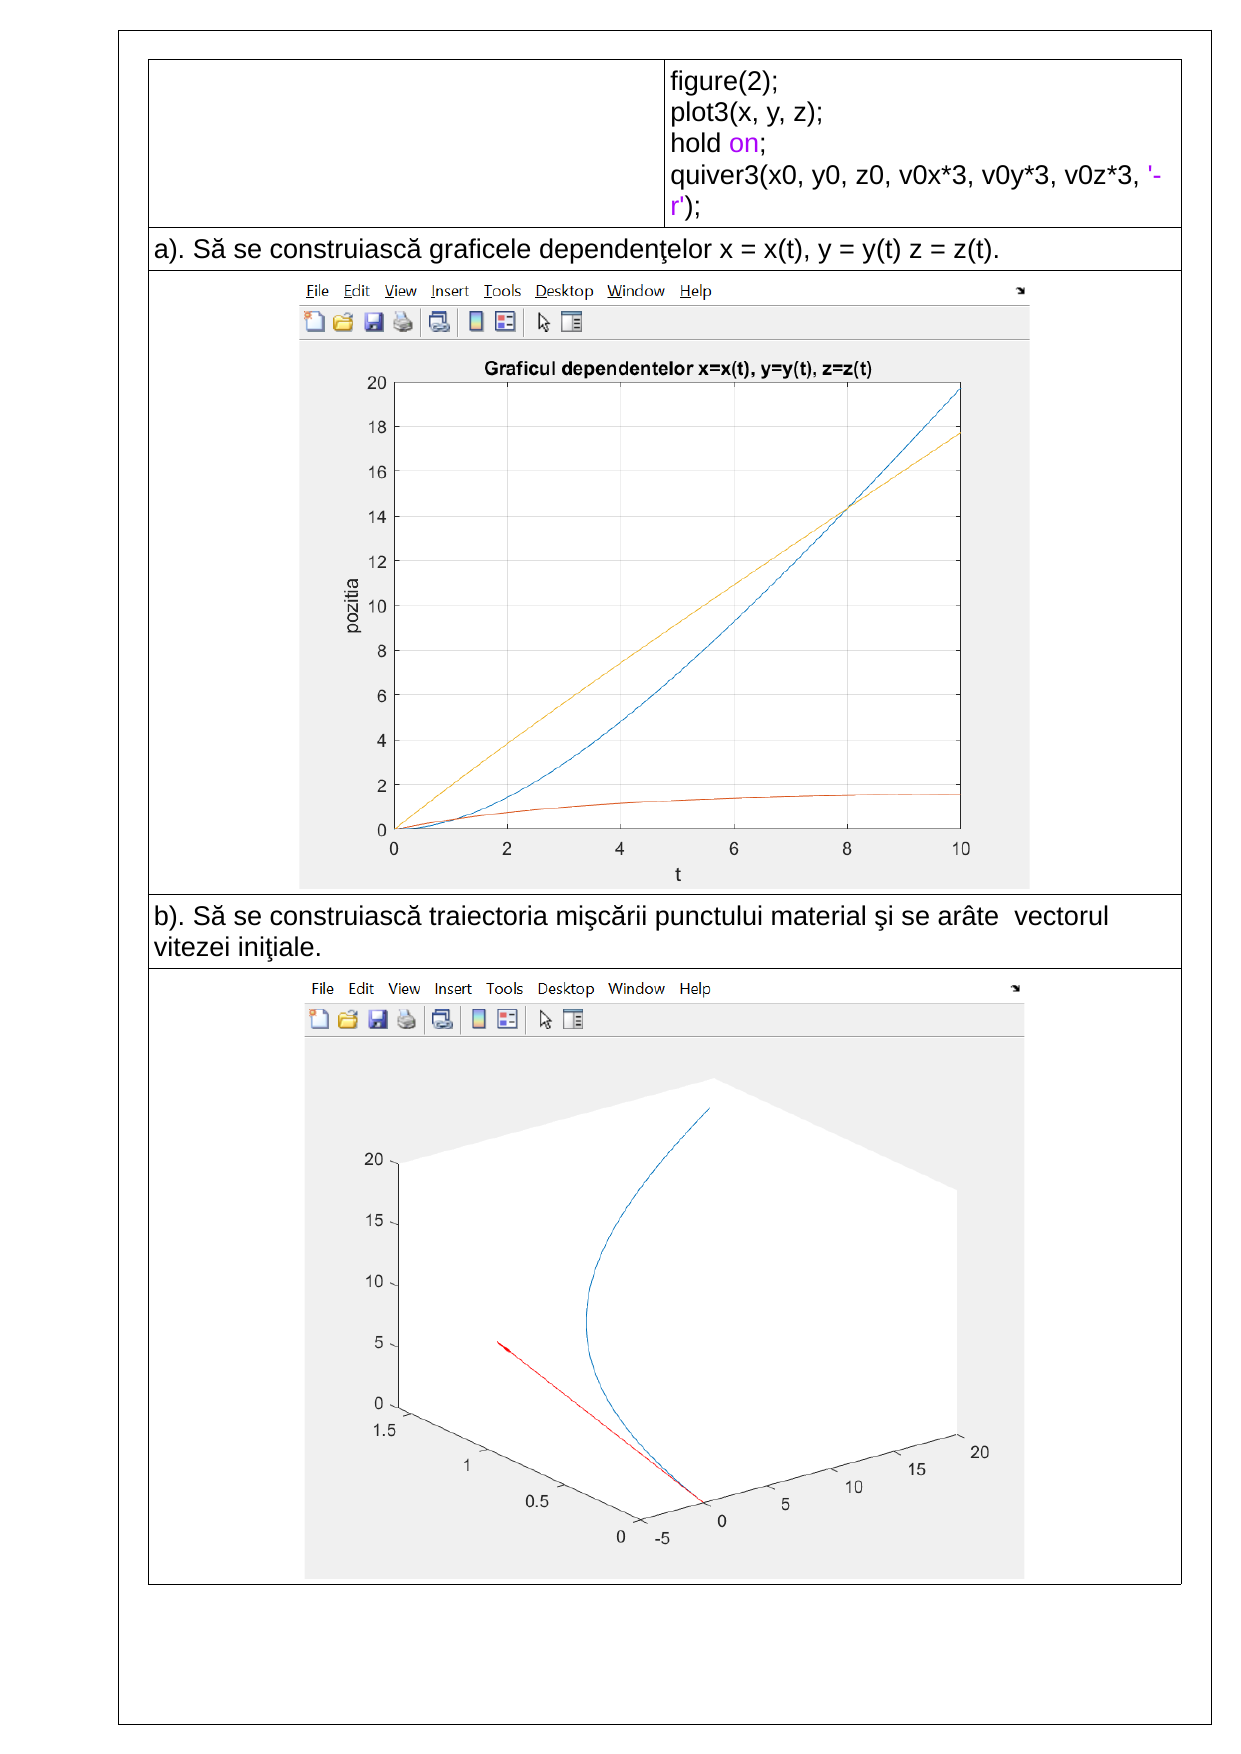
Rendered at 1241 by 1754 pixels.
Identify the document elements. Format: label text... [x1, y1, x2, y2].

table_cell a). Să se construiască graficele dependenţelor x = x(t), y = y(t) z = z(t). [149, 228, 1181, 270]
table_header figure(2); plot3(x, y, z); hold on; quiver3(x0, y0, z0, v0x*3, v0y*3, v0z*3, '-r'); [665, 60, 1181, 227]
picture [299, 275, 1030, 889]
picture [304, 974, 1025, 1579]
table_cell b). Să se construiască traiectoria mişcării punctului material şi se arâte vectorul vitezei iniţiale. [149, 895, 1181, 968]
table_cell [149, 271, 1181, 894]
table_cell [149, 969, 1181, 1584]
table_header [149, 60, 664, 227]
